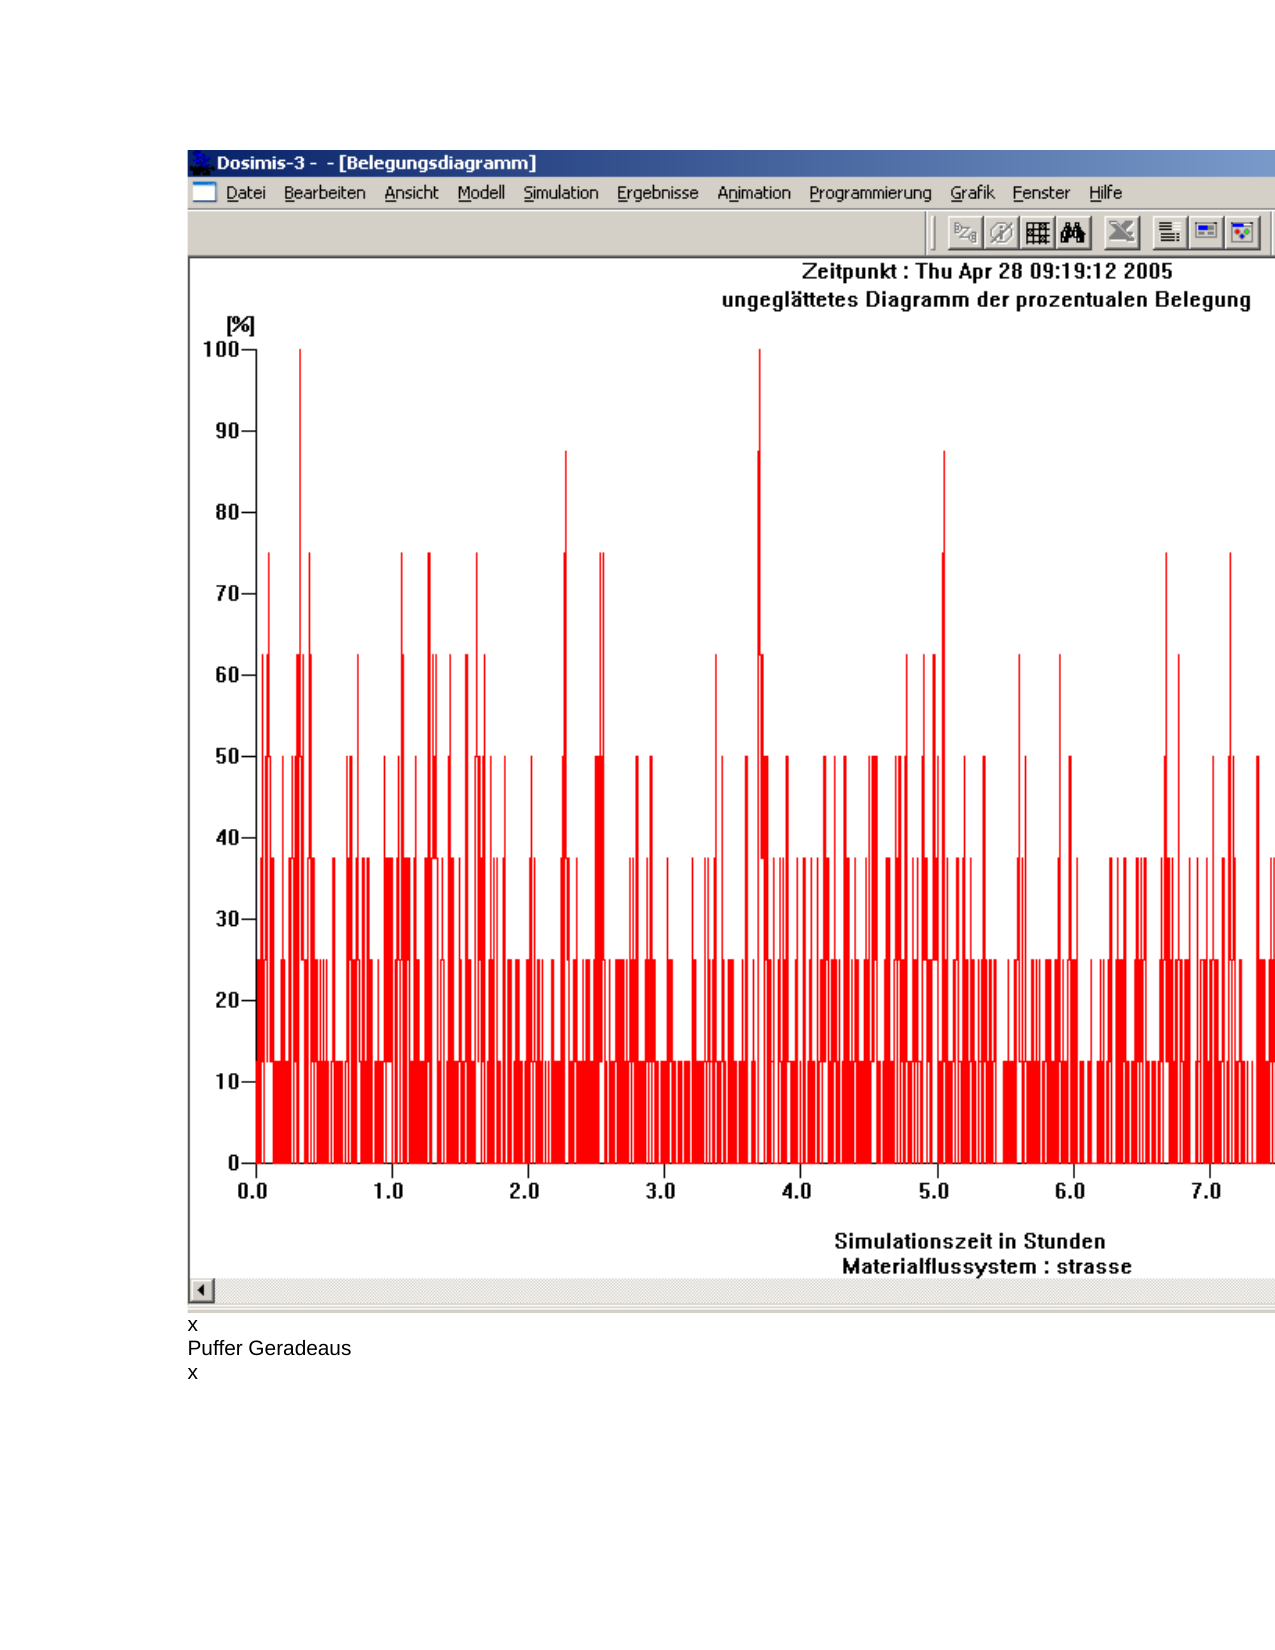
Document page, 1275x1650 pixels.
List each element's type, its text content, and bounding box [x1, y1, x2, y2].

text Puffer Geradeaus [187, 1336, 1087, 1360]
text x [187, 1360, 1087, 1384]
text x [187, 1313, 1087, 1336]
